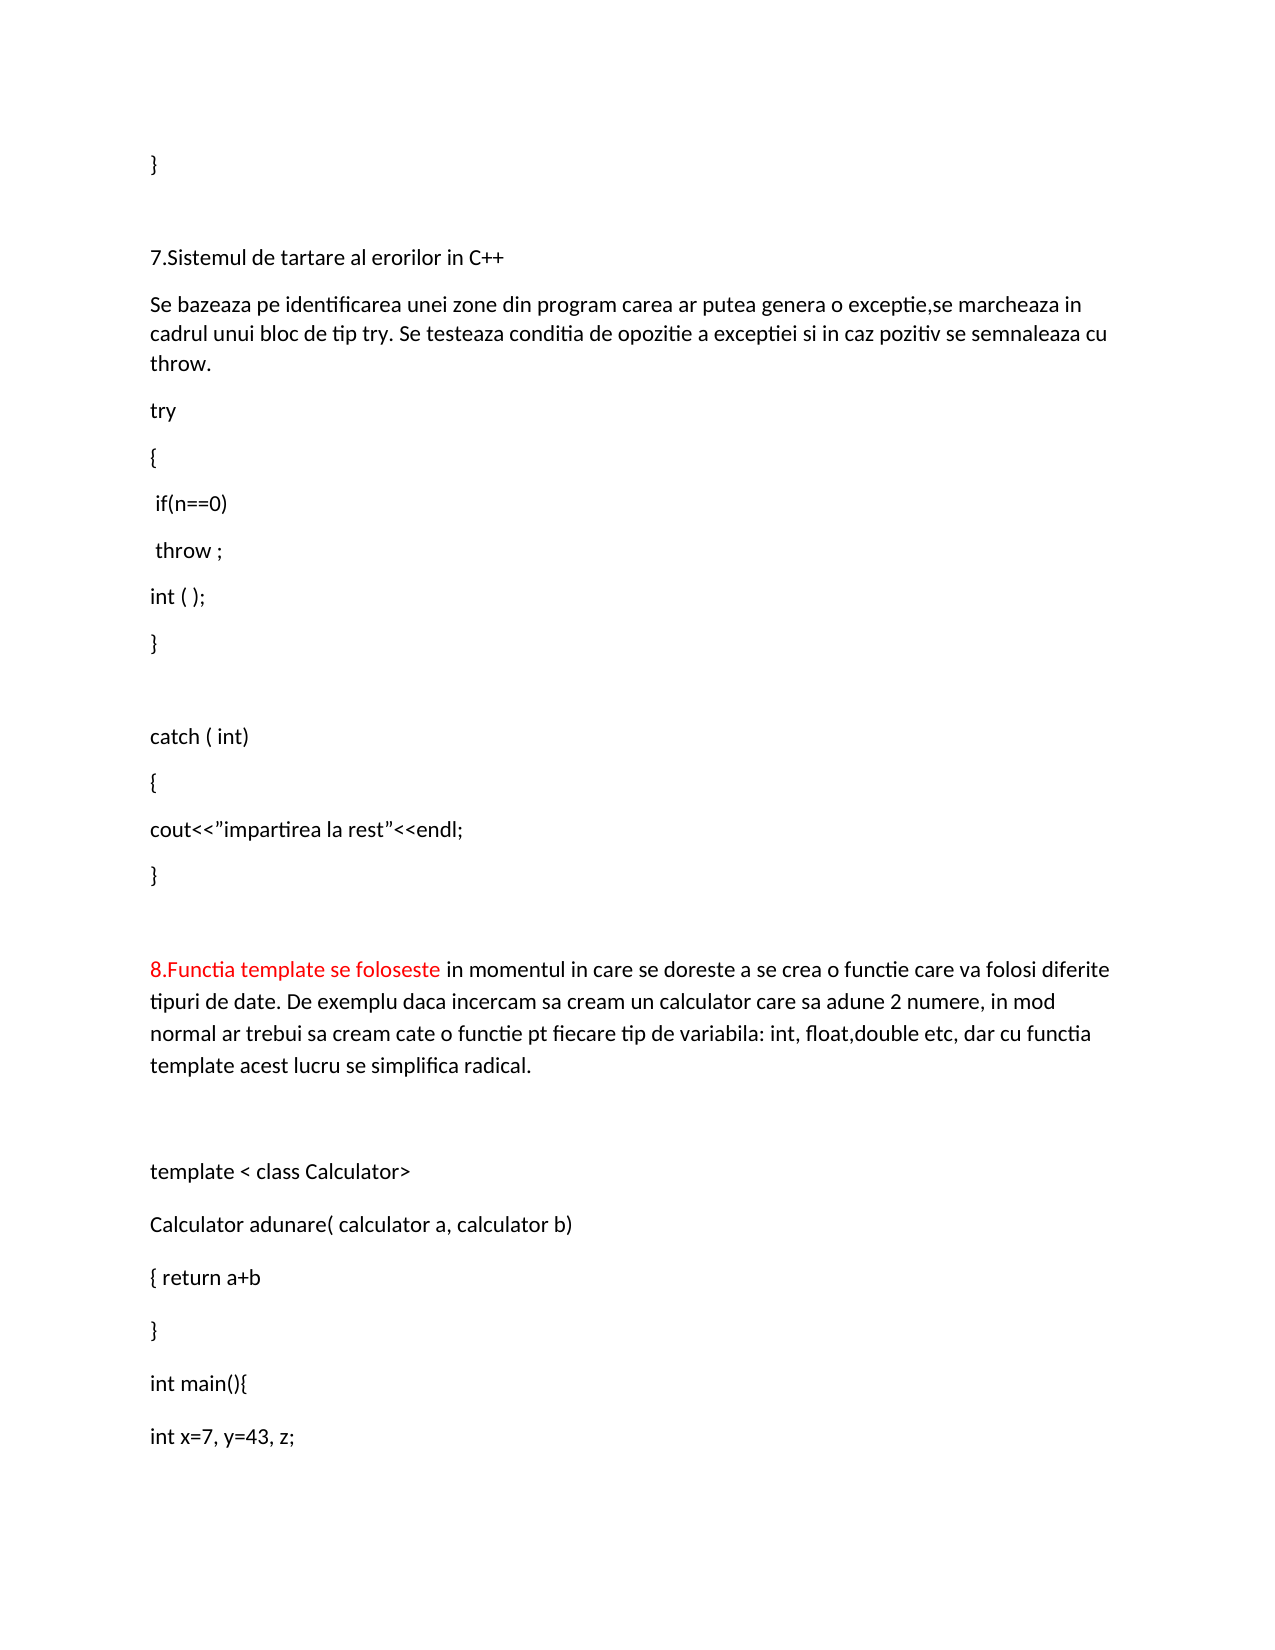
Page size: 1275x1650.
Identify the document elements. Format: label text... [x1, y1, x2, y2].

text int ( ); [150, 582, 1125, 610]
text { [150, 768, 1125, 797]
text } [150, 862, 1125, 890]
text } [150, 629, 1125, 657]
text catch ( int) [150, 722, 1125, 750]
text 8.Functia template se foloseste in momentul in care se doreste a se crea o functie care va folosi diferite tipuri de date. De exemplu daca incercam sa cream un calculator care sa adune 2 numere, in mod normal ar trebui sa cream cate o functie pt fiecare tip de variabila: int, float,double etc, dar cu functia template acest lucru se simplifica radical. [150, 955, 1125, 1079]
text template < class Calculator> [150, 1157, 1125, 1185]
text } [150, 150, 1125, 178]
text 7.Sistemul de tartare al erorilor in C++ [150, 243, 1125, 271]
text throw ; [150, 536, 1125, 564]
text int x=7, y=43, z; [150, 1422, 1125, 1451]
text Calculator adunare( calculator a, calculator b) [150, 1210, 1125, 1238]
text if(n==0) [150, 489, 1125, 517]
text int main(){ [150, 1369, 1125, 1397]
text { [150, 443, 1125, 471]
text { return a+b [150, 1263, 1125, 1291]
text Se bazeaza pe identificarea unei zone din program carea ar putea genera o exceptie,se marcheaza in cadrul unui bloc de tip try. Se testeaza conditia de opozitie a exceptiei si in caz pozitiv se semnaleaza cu throw. [150, 290, 1125, 377]
text try [150, 396, 1125, 424]
text cout<<”impartirea la rest”<<endl; [150, 815, 1125, 843]
text } [150, 1316, 1125, 1344]
